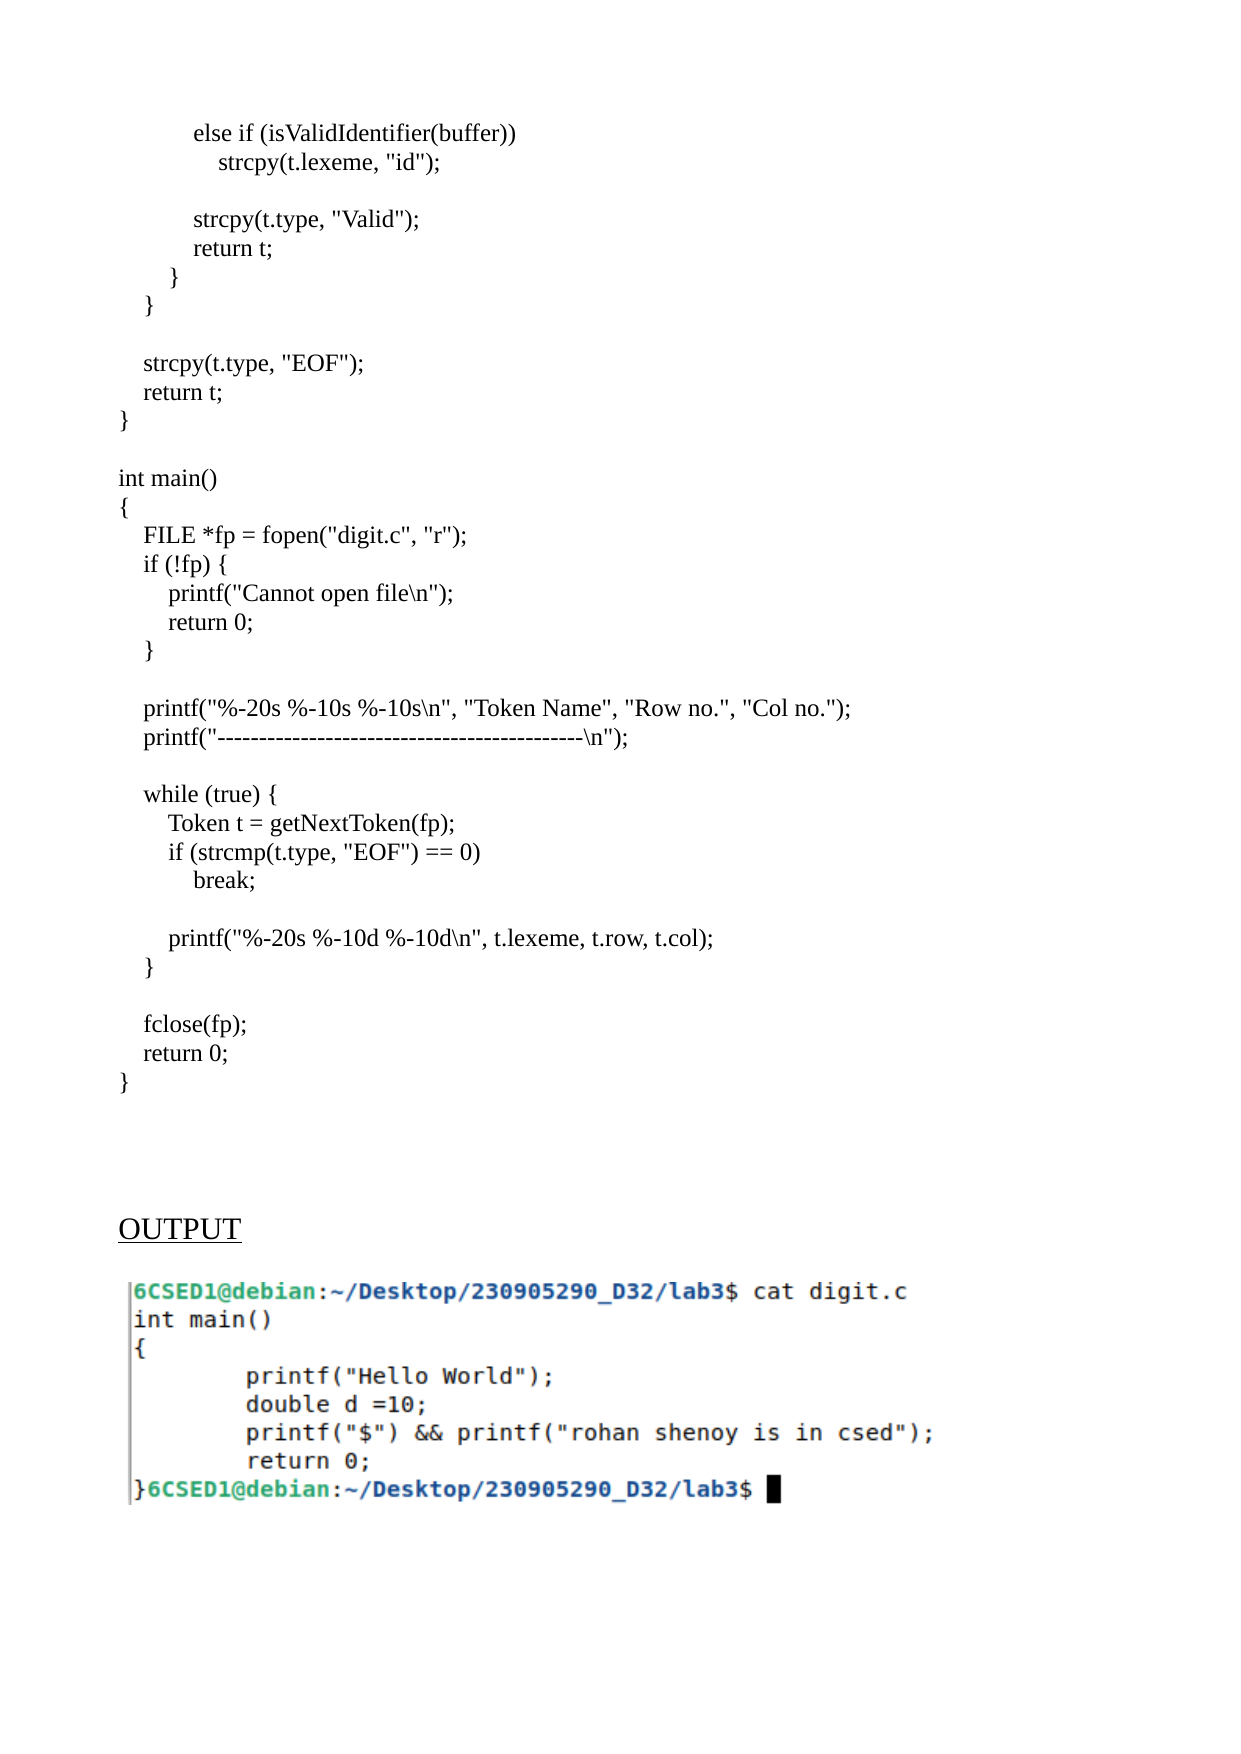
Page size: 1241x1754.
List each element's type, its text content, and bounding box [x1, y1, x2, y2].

text return 0; [118, 607, 1122, 636]
text OUTPUT [118, 1211, 1122, 1247]
text printf("--------------------------------------------\n"); [118, 722, 1122, 751]
text { [118, 492, 1122, 521]
text printf("%-20s %-10s %-10s\n", "Token Name", "Row no.", "Col no."); [118, 693, 1122, 722]
text while (true) { [118, 779, 1122, 808]
text } [118, 262, 1122, 291]
text } [118, 291, 1122, 319]
text FILE *fp = fopen("digit.c", "r"); [118, 521, 1122, 549]
text } [118, 636, 1122, 664]
text printf("%-20s %-10d %-10d\n", t.lexeme, t.row, t.col); [118, 923, 1122, 952]
text if (!fp) { [118, 549, 1122, 578]
text strcpy(t.lexeme, "id"); [118, 147, 1122, 176]
text } [118, 952, 1122, 981]
text Token t = getNextToken(fp); [118, 808, 1122, 837]
picture [127, 1282, 1113, 1505]
text strcpy(t.type, "Valid"); [118, 204, 1122, 233]
text int main() [118, 463, 1122, 492]
text return 0; [118, 1038, 1122, 1067]
text return t; [118, 377, 1122, 406]
text break; [118, 866, 1122, 894]
text printf("Cannot open file\n"); [118, 578, 1122, 607]
text strcpy(t.type, "EOF"); [118, 348, 1122, 377]
text return t; [118, 233, 1122, 262]
text } [118, 406, 1122, 434]
text else if (isValidIdentifier(buffer)) [118, 118, 1122, 147]
text fclose(fp); [118, 1009, 1122, 1038]
text if (strcmp(t.type, "EOF") == 0) [118, 837, 1122, 866]
text } [118, 1067, 1122, 1096]
